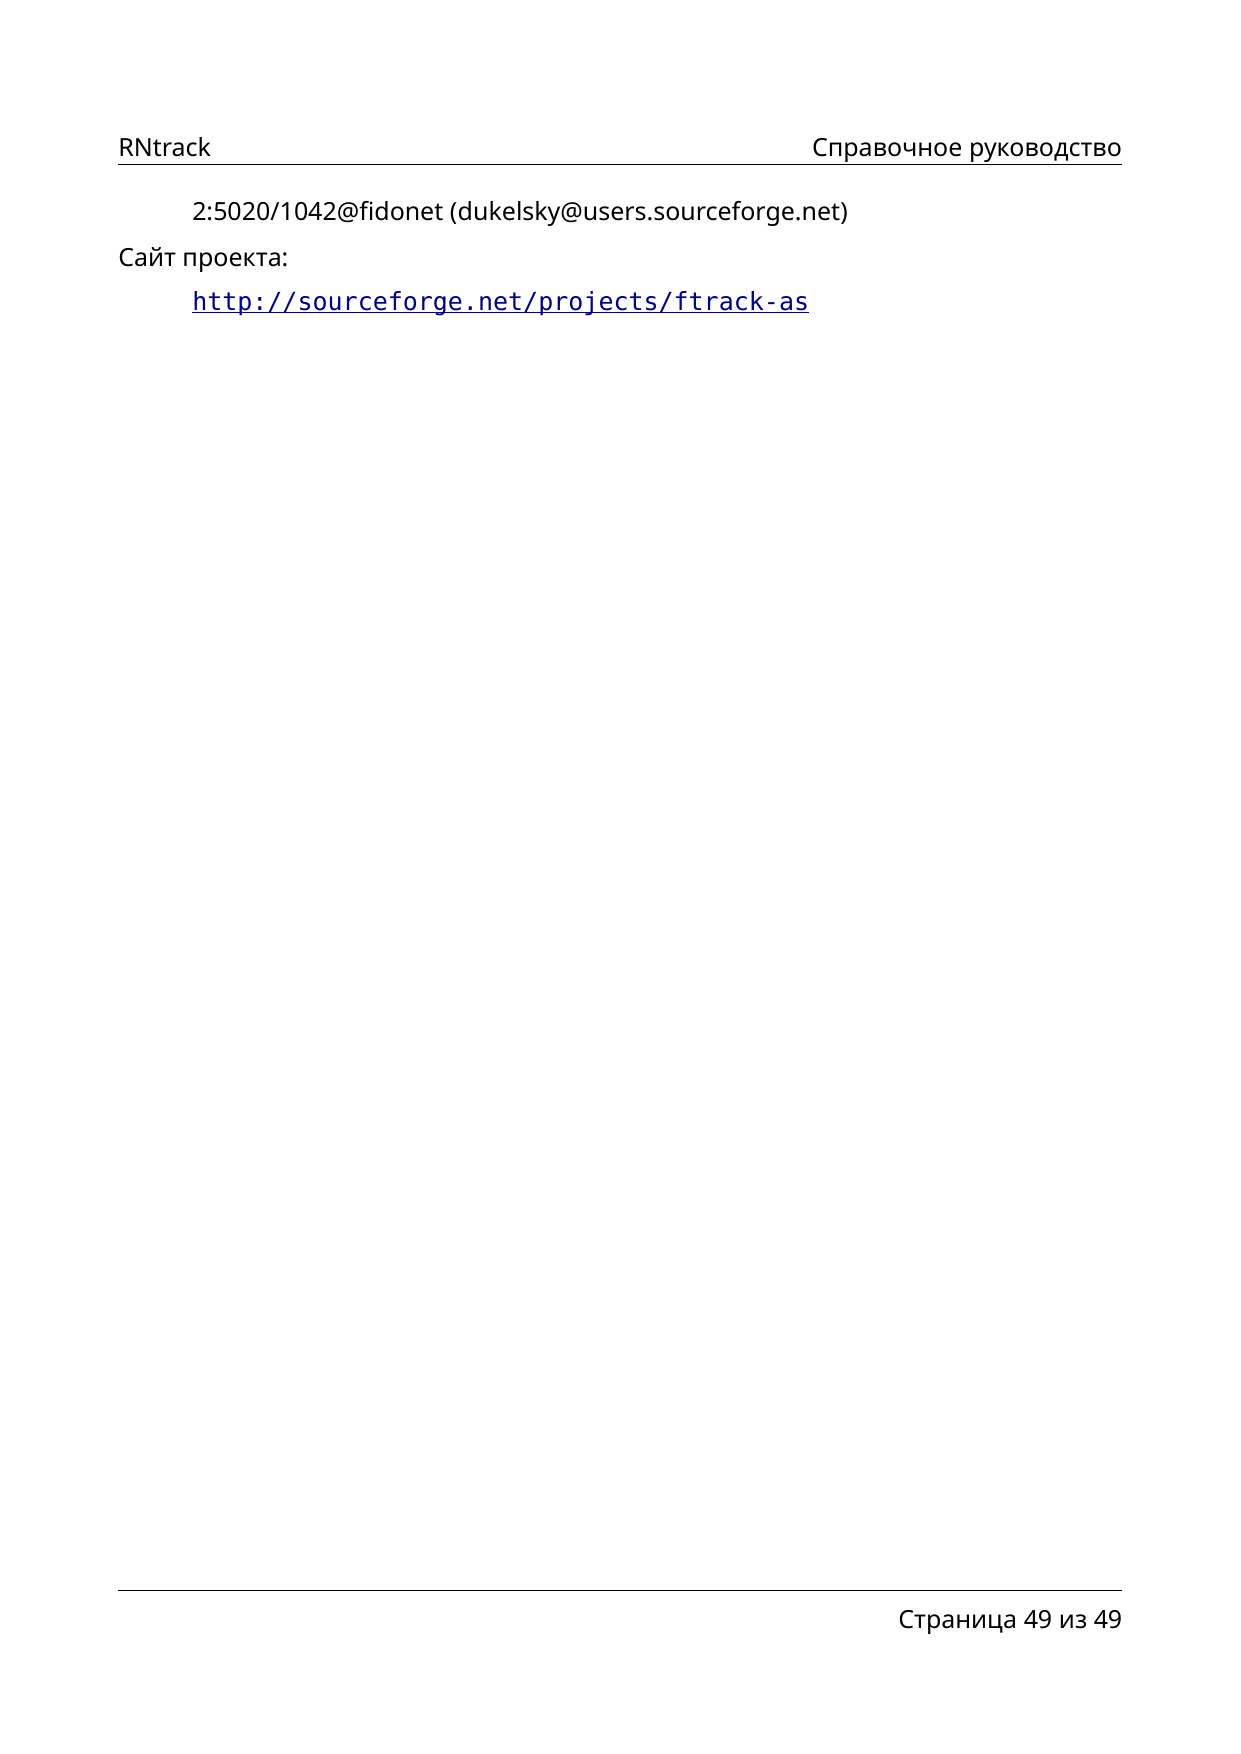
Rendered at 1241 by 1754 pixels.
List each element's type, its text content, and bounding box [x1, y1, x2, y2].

text http://sourceforge.net/projects/ftrack-as [192, 287, 1122, 316]
text Сайт проекта: [118, 240, 1122, 274]
text 2:5020/1042@fidonet (dukelsky@users.sourceforge.net) [192, 193, 1122, 228]
